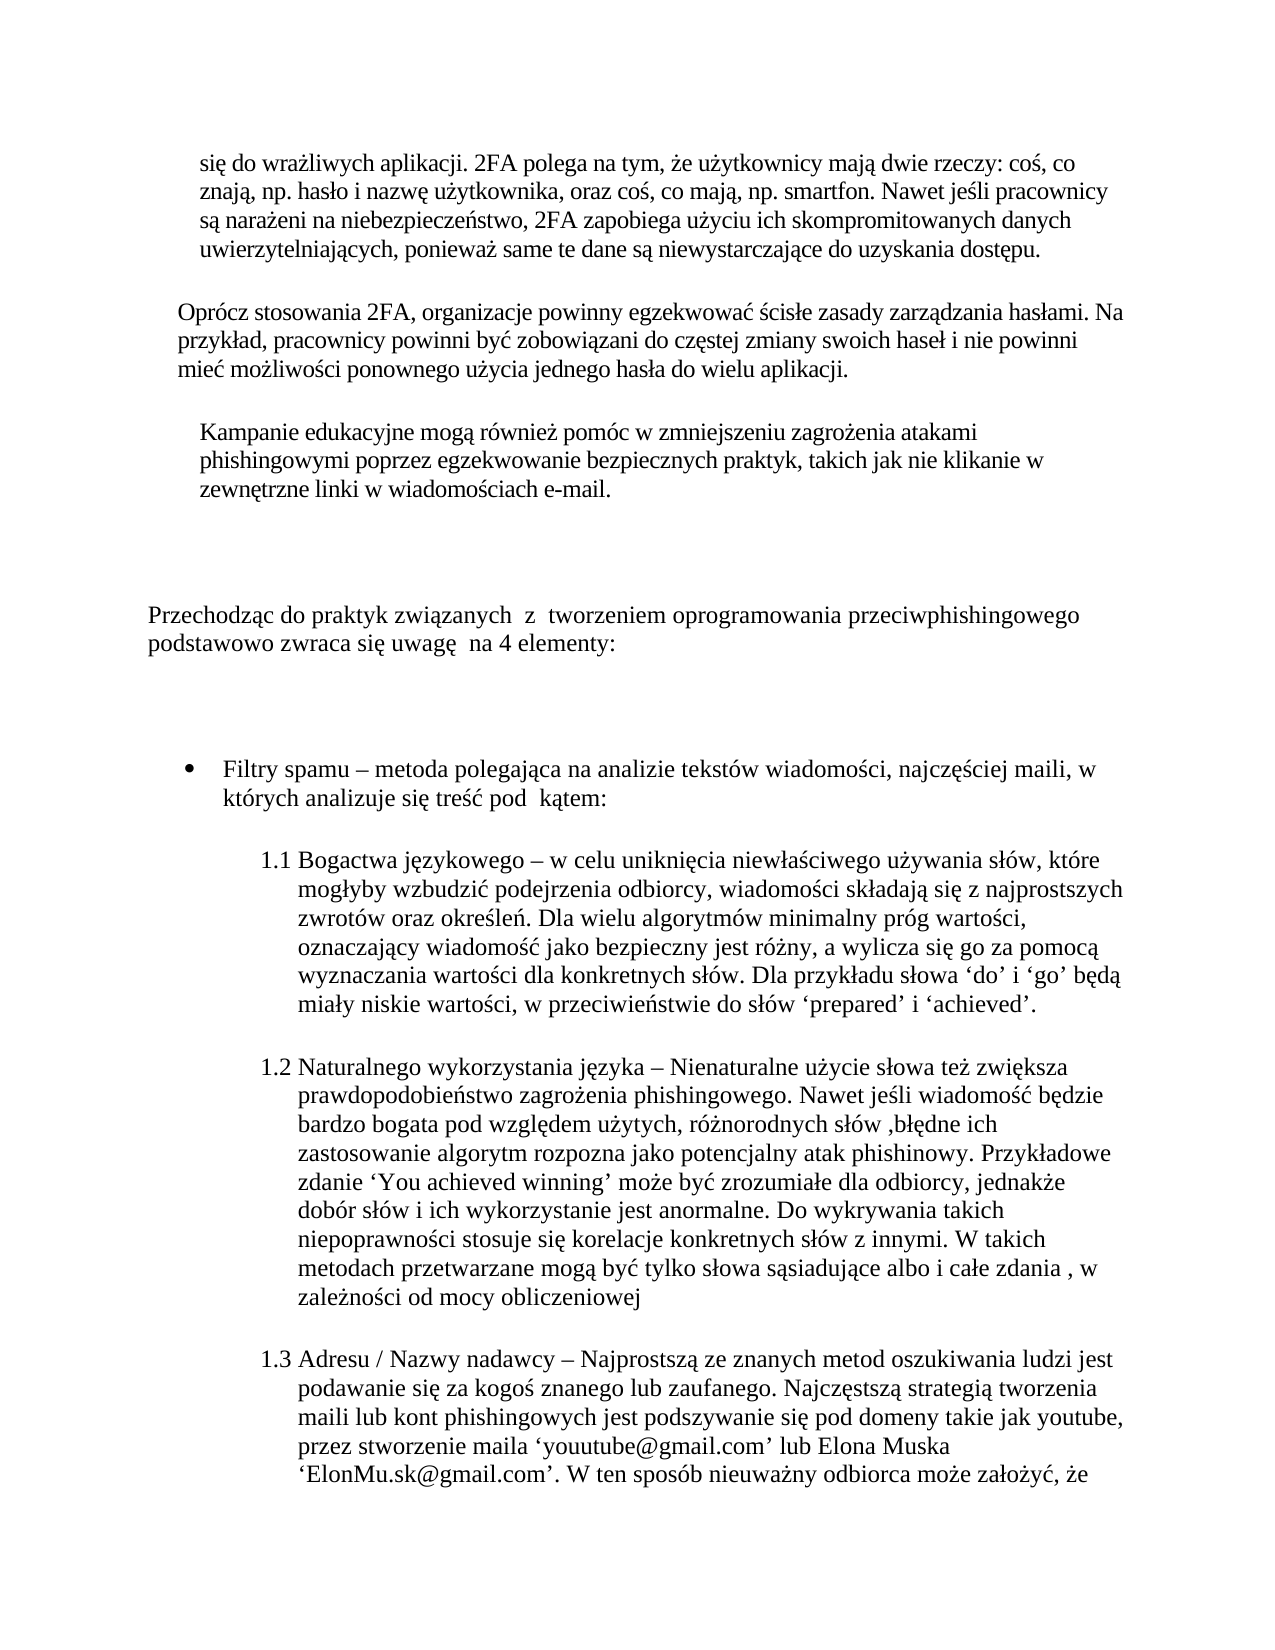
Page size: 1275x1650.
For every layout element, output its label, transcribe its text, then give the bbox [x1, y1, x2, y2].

text się do wrażliwych aplikacji. 2FA polega na tym, że użytkownicy mają dwie rzeczy: coś, co znają, np. hasło i nazwę użytkownika, oraz coś, co mają, np. smartfon. Nawet jeśli pracownicy są narażeni na niebezpieczeństwo, 2FA zapobiega użyciu ich skompromitowanych danych uwierzytelniających, ponieważ same te dane są niewystarczające do uzyskania dostępu. [199, 148, 1127, 263]
list Bogactwa językowego – w celu uniknięcia niewłaściwego używania słów, które mogłyby wzbudzić podejrzenia odbiorcy, wiadomości składają się z najprostszych zwrotów oraz określeń. Dla wielu algorytmów minimalny próg wartości, oznaczający wiadomość jako bezpieczny jest różny, a wylicza się go za pomocą wyznaczania wartości dla konkretnych słów. Dla przykładu słowa ‘do’ i ‘go’ będą miały niskie wartości, w przeciwieństwie do słów ‘prepared’ i ‘achieved’. [260, 845, 1127, 1018]
text Oprócz stosowania 2FA, organizacje powinny egzekwować ścisłe zasady zarządzania hasłami. Na przykład, pracownicy powinni być zobowiązani do częstej zmiany swoich haseł i nie powinni mieć możliwości ponownego użycia jednego hasła do wielu aplikacji. [177, 297, 1127, 383]
text Kampanie edukacyjne mogą również pomóc w zmniejszeniu zagrożenia atakami phishingowymi poprzez egzekwowanie bezpiecznych praktyk, takich jak nie klikanie w zewnętrzne linki w wiadomościach e-mail. [199, 417, 1127, 503]
text Przechodząc do praktyk związanych z tworzeniem oprogramowania przeciwphishingowego podstawowo zwraca się uwagę na 4 elementy: [148, 600, 1127, 657]
list Naturalnego wykorzystania języka – Nienaturalne użycie słowa też zwiększa prawdopodobieństwo zagrożenia phishingowego. Nawet jeśli wiadomość będzie bardzo bogata pod względem użytych, różnorodnych słów ,błędne ich zastosowanie algorytm rozpozna jako potencjalny atak phishinowy. Przykładowe zdanie ‘You achieved winning’ może być zrozumiałe dla odbiorcy, jednakże dobór słów i ich wykorzystanie jest anormalne. Do wykrywania takich niepoprawności stosuje się korelacje konkretnych słów z innymi. W takich metodach przetwarzane mogą być tylko słowa sąsiadujące albo i całe zdania , w zależności od mocy obliczeniowej [260, 1052, 1127, 1311]
list Filtry spamu – metoda polegająca na analizie tekstów wiadomości, najczęściej maili, w których analizuje się treść pod kątem: [185, 754, 1127, 811]
list Adresu / Nazwy nadawcy – Najprostszą ze znanych metod oszukiwania ludzi jest podawanie się za kogoś znanego lub zaufanego. Najczęstszą strategią tworzenia maili lub kont phishingowych jest podszywanie się pod domeny takie jak youtube, przez stworzenie maila ‘youutube@gmail.com’ lub Elona Muska ‘ElonMu.sk@gmail.com’. W ten sposób nieuważny odbiorca może założyć, że [260, 1344, 1127, 1488]
